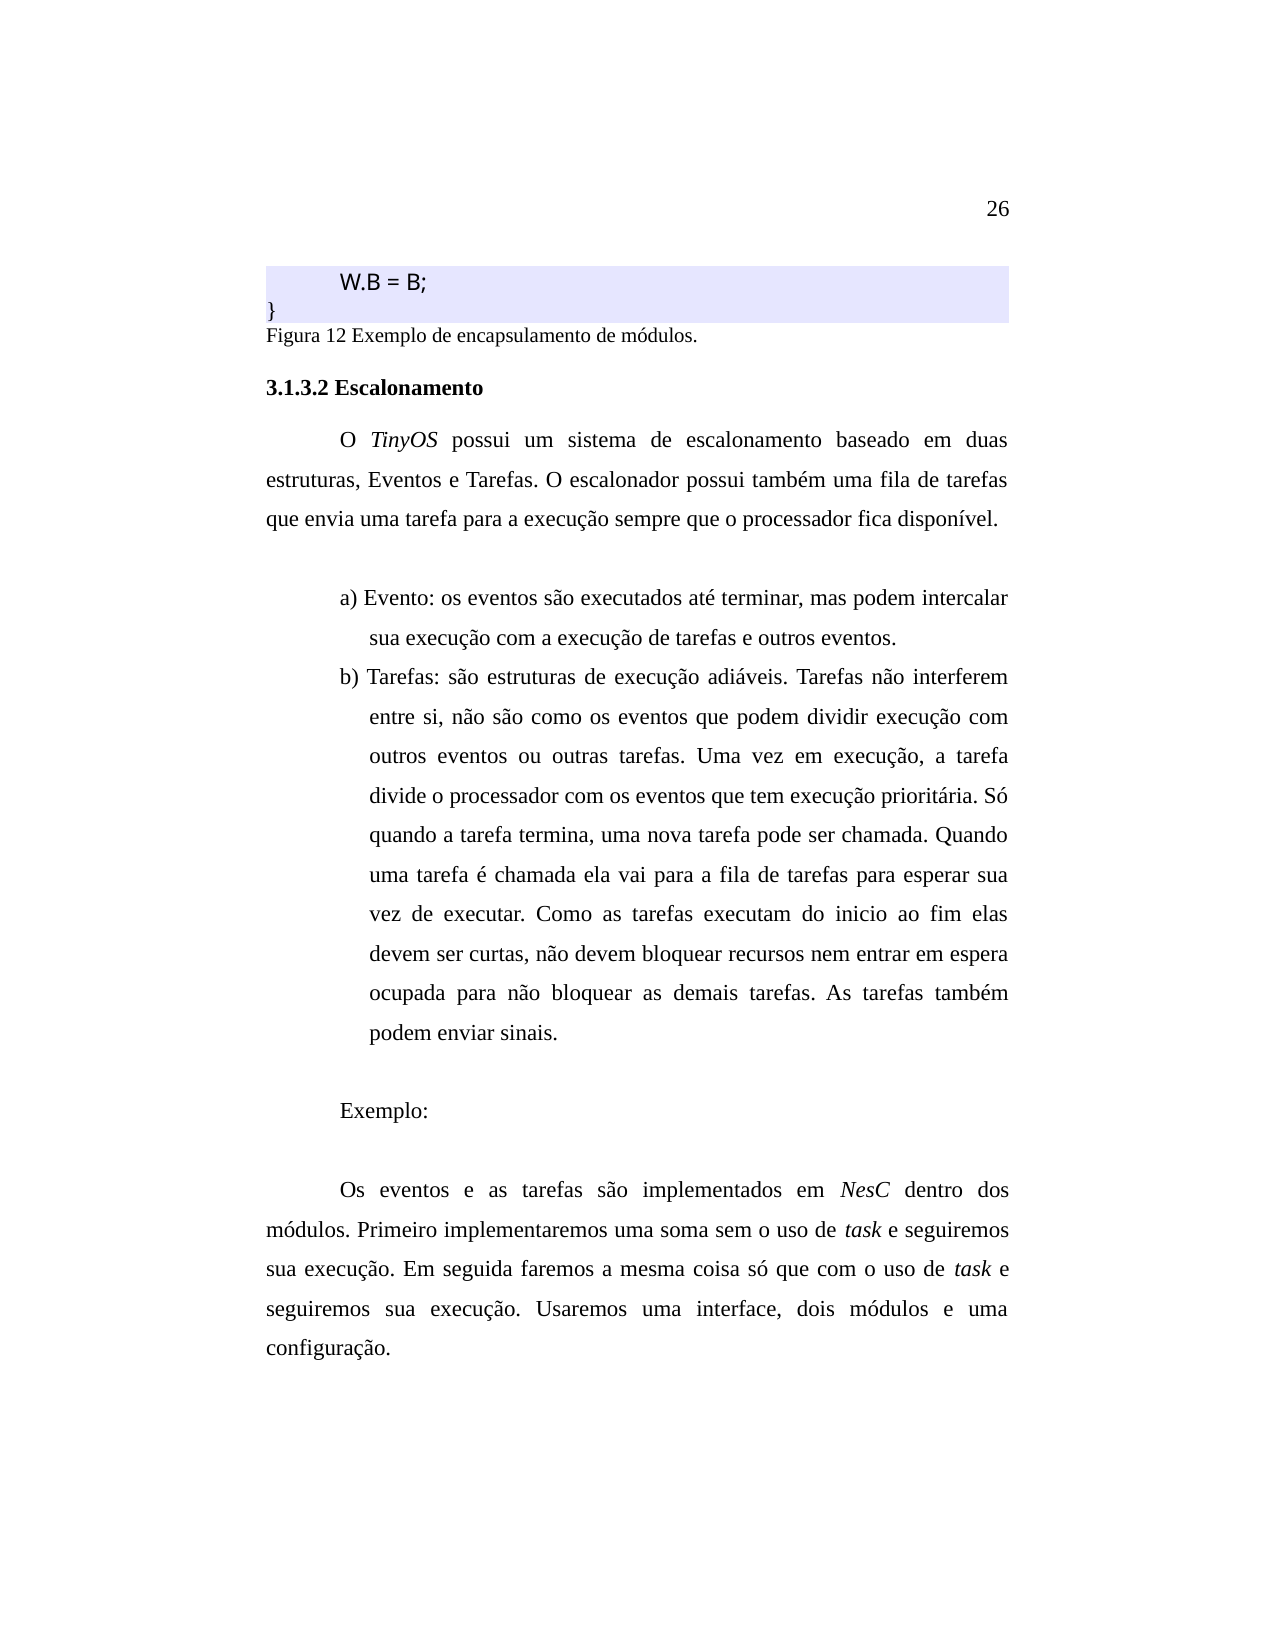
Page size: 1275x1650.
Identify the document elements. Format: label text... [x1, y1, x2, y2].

text Os eventos e as tarefas são implementados em NesC dentro dos módulos. Primeiro implementaremos uma soma sem o uso de task e seguiremos sua execução. Em seguida faremos a mesma coisa só que com o uso de task e seguiremos sua execução. Usaremos uma interface, dois módulos e uma configuração. [266, 1177, 1009, 1361]
text 3.1.3.2 Escalonamento [266, 374, 1009, 400]
text Exemplo: [266, 1098, 1009, 1124]
text } [266, 297, 1009, 323]
text b) Tarefas: são estruturas de execução adiáveis. Tarefas não interferem entre si, não são como os eventos que podem dividir execução com outros eventos ou outras tarefas. Uma vez em execução, a tarefa divide o processador com os eventos que tem execução prioritária. Só quando a tarefa termina, uma nova tarefa pode ser chamada. Quando uma tarefa é chamada ela vai para a fila de tarefas para esperar sua vez de executar. Como as tarefas executam do inicio ao fim elas devem ser curtas, não devem bloquear recursos nem entrar em espera ocupada para não bloquear as demais tarefas. As tarefas também podem enviar sinais. [339, 663, 1009, 1045]
text Figura 12 Exemplo de encapsulamento de módulos. [266, 323, 1009, 347]
text O TinyOS possui um sistema de escalonamento baseado em duas estruturas, Eventos e Tarefas. O escalonador possui também uma fila de tarefas que envia uma tarefa para a execução sempre que o processador fica disponível. [266, 426, 1009, 532]
text W.B = B; [266, 266, 1009, 297]
text a) Evento: os eventos são executados até terminar, mas podem intercalar sua execução com a execução de tarefas e outros eventos. [339, 584, 1009, 650]
